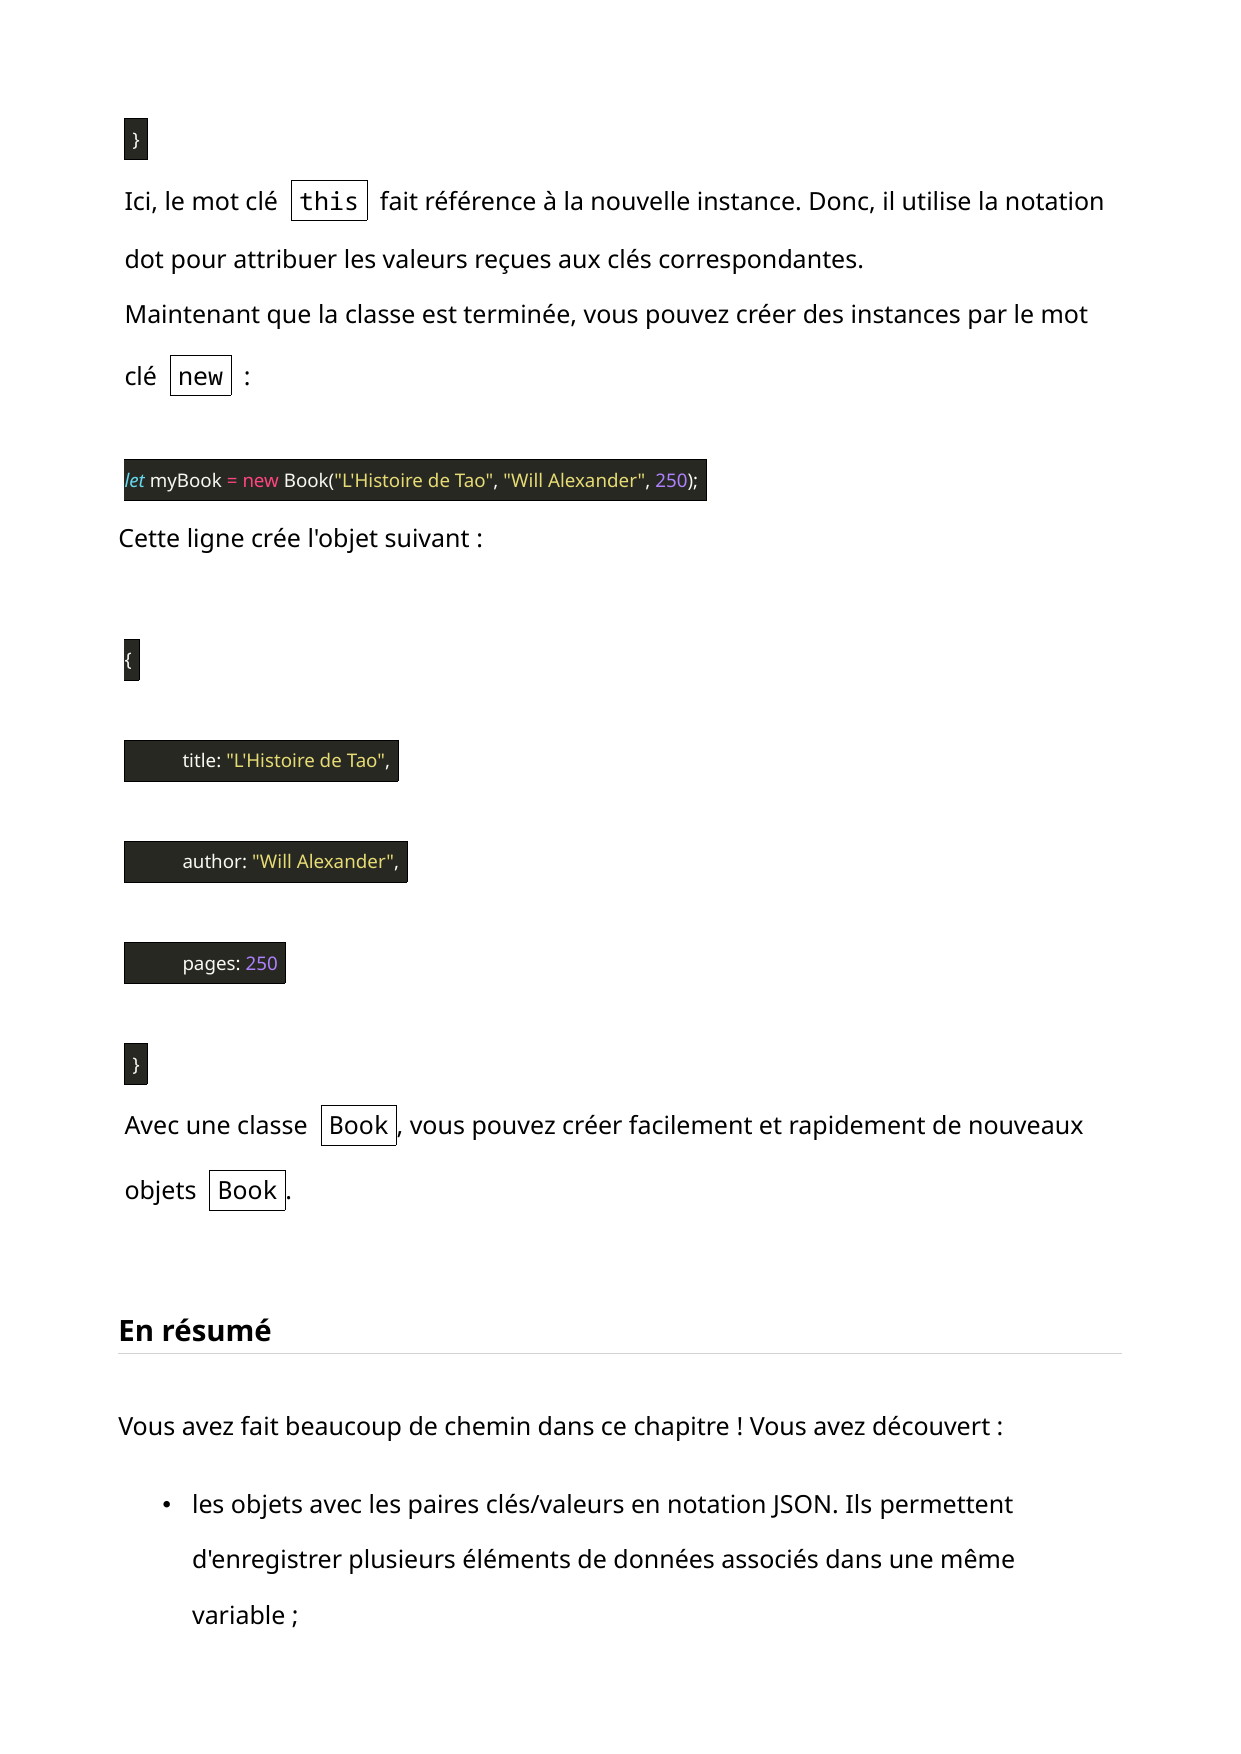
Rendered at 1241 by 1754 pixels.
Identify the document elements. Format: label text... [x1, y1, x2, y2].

text Avec une classe Book, vous pouvez créer facilement et rapidement de nouveaux objets Book. [124, 1105, 1116, 1210]
text [399, 740, 1111, 781]
list les objets avec les paires clés/valeurs en notation JSON. Ils permettent d'enregistrer plusieurs éléments de données associés dans une même variable ; [162, 1487, 1122, 1631]
text title: "L'Histoire de Tao", [125, 741, 398, 781]
text [148, 118, 1111, 159]
text Ici, le mot clé this fait référence à la nouvelle instance. Donc, il utilise la notation dot pour attribuer les valeurs reçues aux clés correspondantes. [124, 180, 1116, 275]
text Maintenant que la classe est terminée, vous pouvez créer des instances par le mot clé new : [124, 296, 1116, 395]
text Cette ligne crée l'objet suivant : [118, 521, 1122, 555]
text [408, 841, 1111, 882]
text [707, 459, 1111, 501]
text pages: 250 [125, 943, 285, 983]
text } [125, 1044, 147, 1084]
text [148, 1043, 1111, 1084]
text let myBook = new Book("L'Histoire de Tao", "Will Alexander", 250); [124, 460, 706, 500]
text } [125, 119, 147, 159]
text [140, 639, 1111, 680]
text Vous avez fait beaucoup de chemin dans ce chapitre ! Vous avez découvert : [118, 1408, 1122, 1443]
text [286, 942, 1111, 983]
text { [124, 640, 139, 680]
subtitle En résumé [118, 1310, 1122, 1353]
text author: "Will Alexander", [125, 842, 407, 882]
